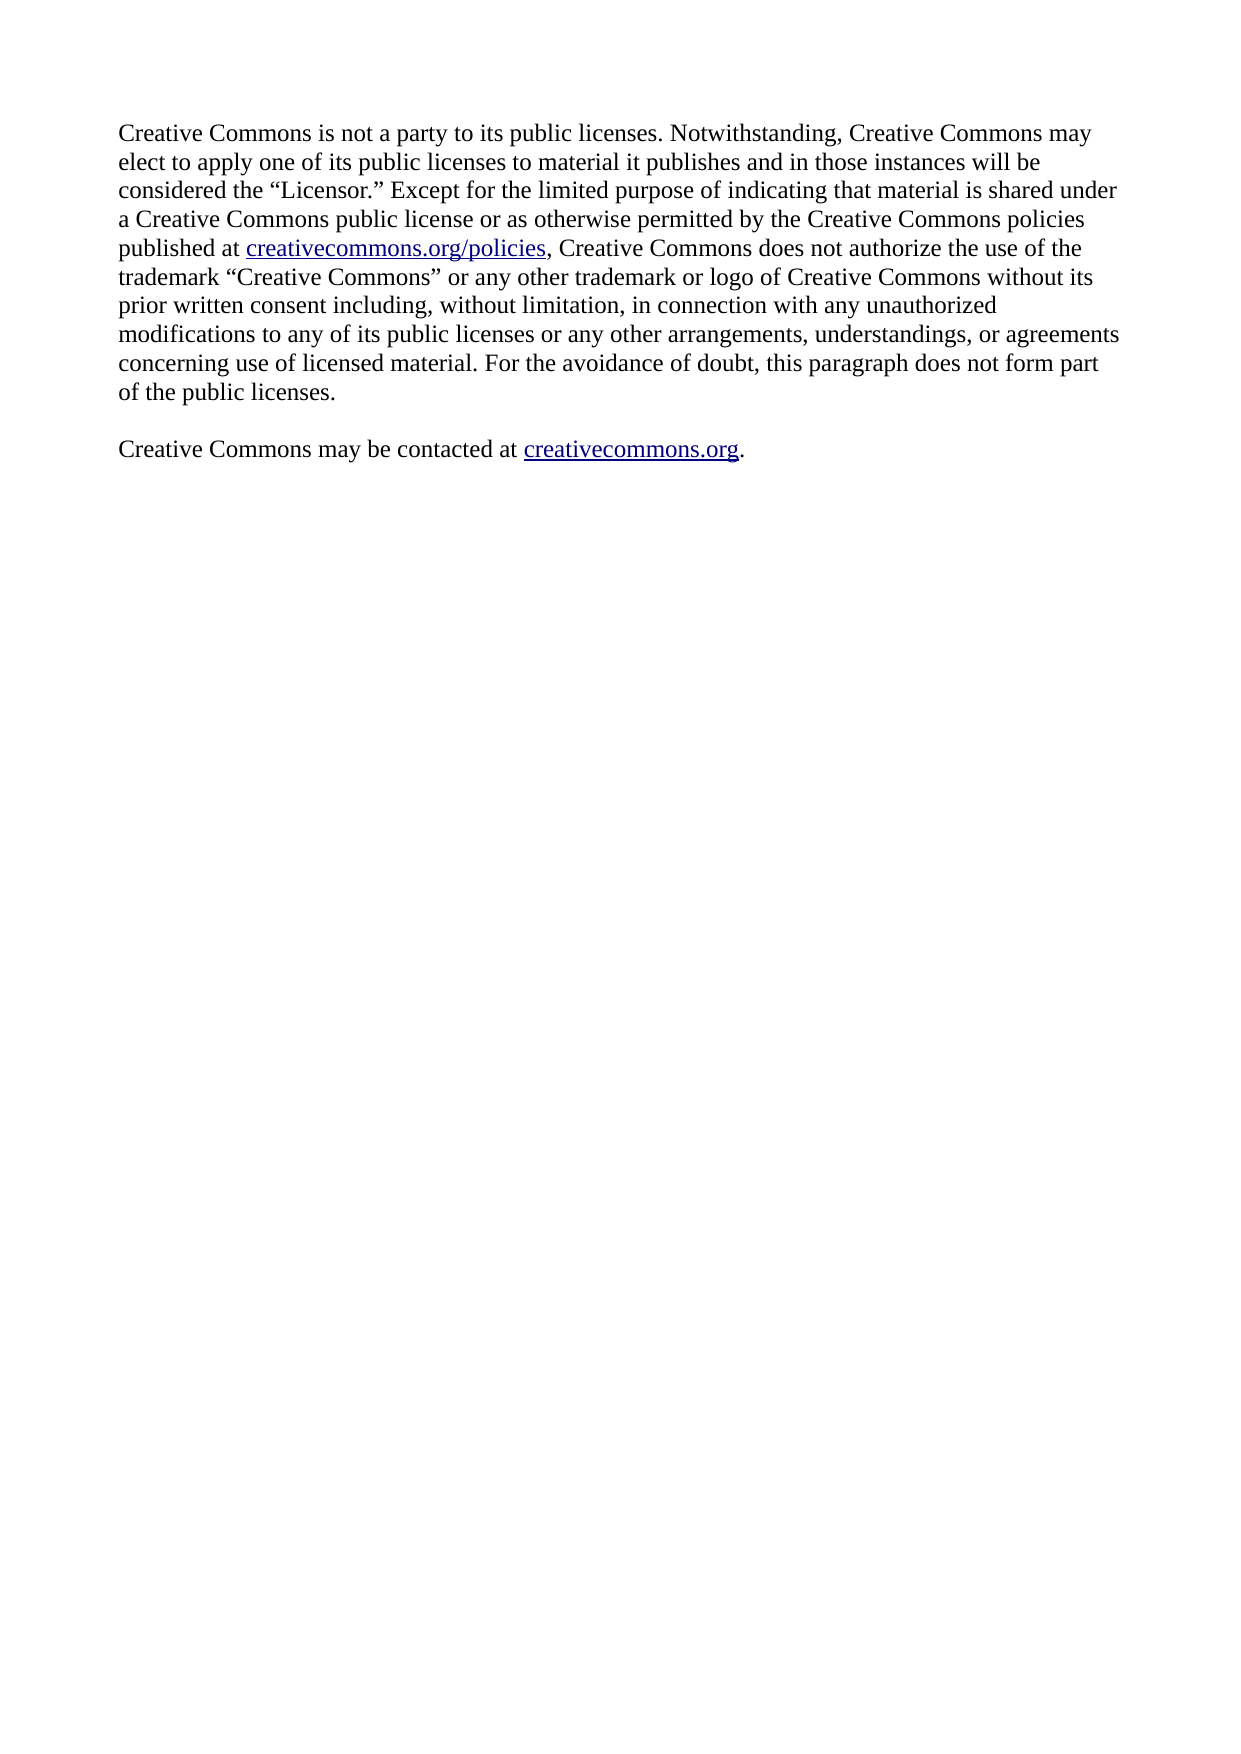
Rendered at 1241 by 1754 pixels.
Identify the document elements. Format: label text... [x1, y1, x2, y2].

text Creative Commons is not a party to its public licenses. Notwithstanding, Creative Commons may elect to apply one of its public licenses to material it publishes and in those instances will be considered the “Licensor.” Except for the limited purpose of indicating that material is shared under a Creative Commons public license or as otherwise permitted by the Creative Commons policies published at creativecommons.org/policies, Creative Commons does not authorize the use of the trademark “Creative Commons” or any other trademark or logo of Creative Commons without its prior written consent including, without limitation, in connection with any unauthorized modifications to any of its public licenses or any other arrangements, understandings, or agreements concerning use of licensed material. For the avoidance of doubt, this paragraph does not form part of the public licenses. Creative Commons may be contacted at creativecommons.org. [118, 118, 1122, 463]
